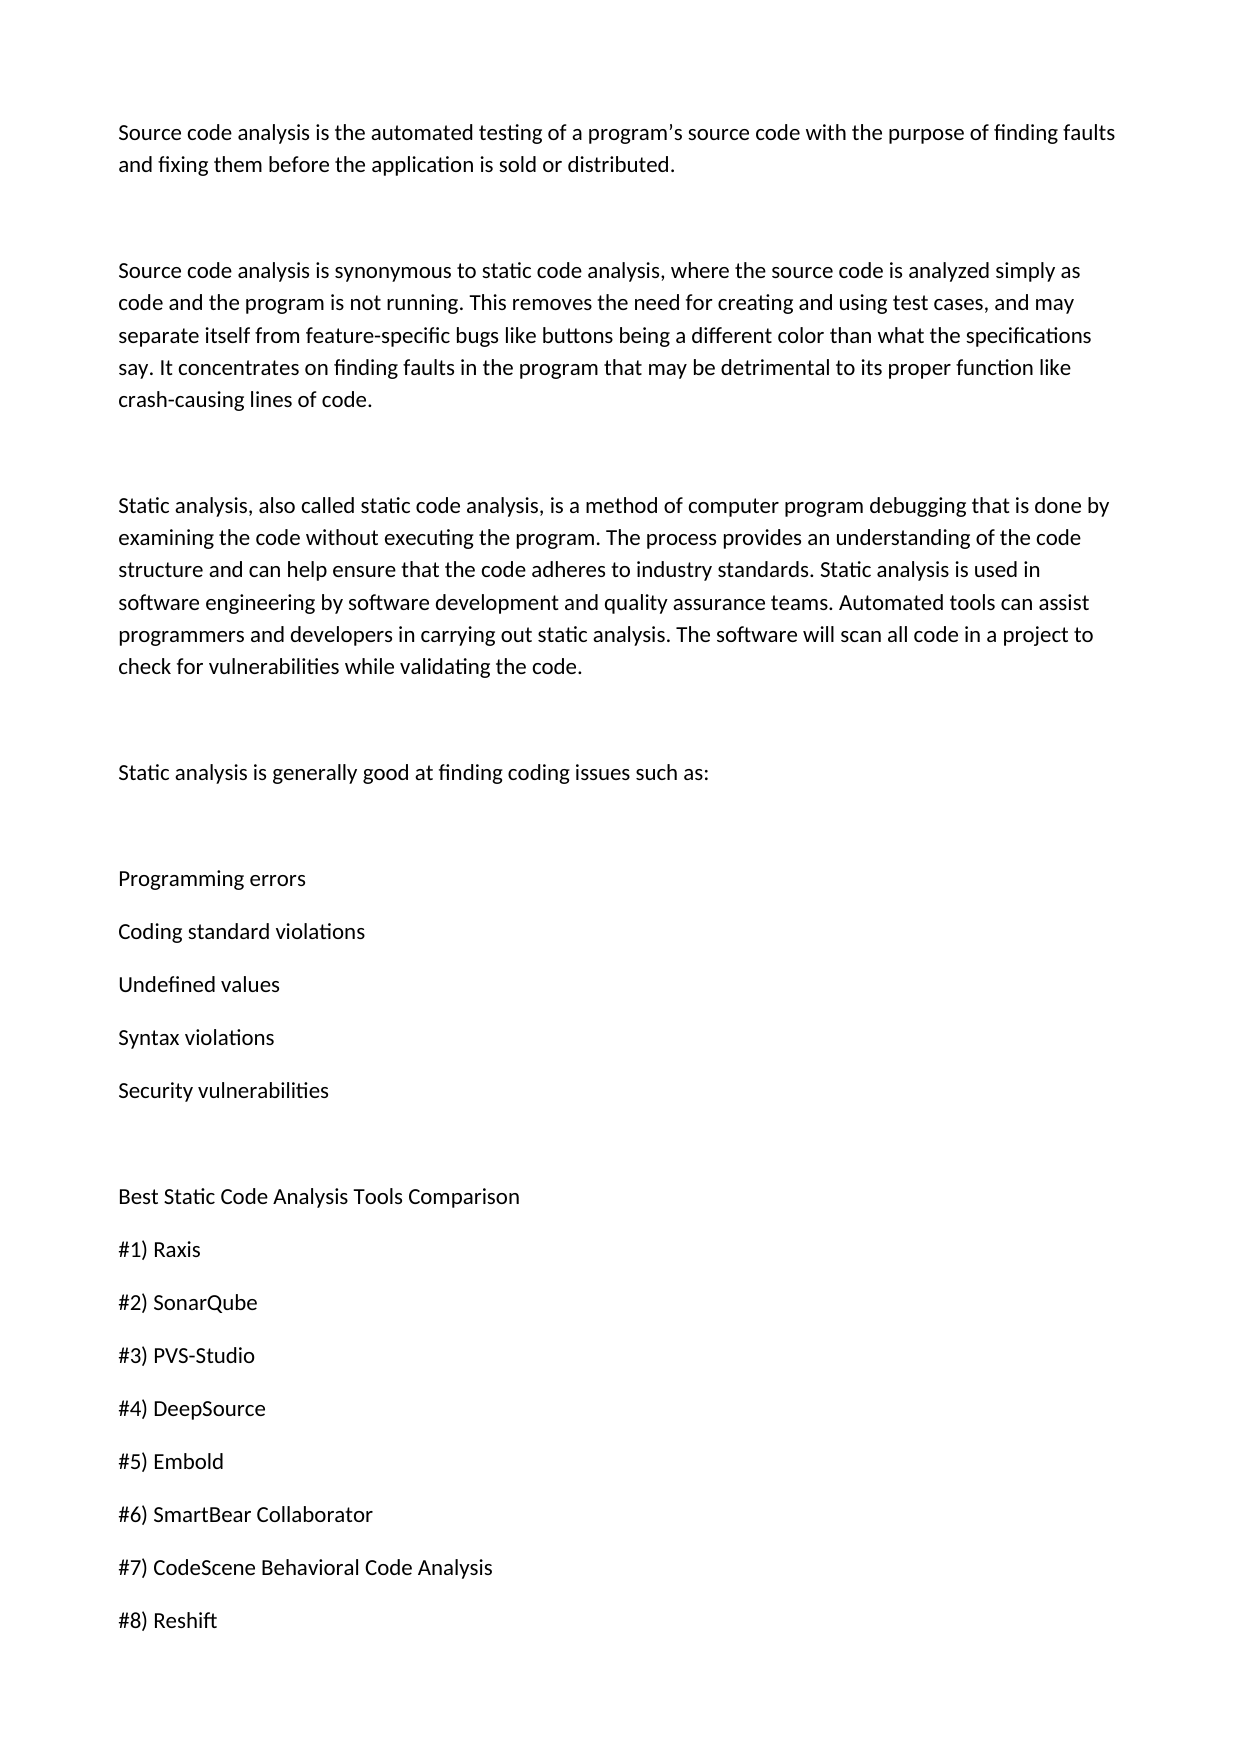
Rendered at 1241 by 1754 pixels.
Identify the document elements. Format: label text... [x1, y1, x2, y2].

text Syntax violations [118, 1023, 1122, 1051]
text Undefined values [118, 970, 1122, 998]
text #4) DeepSource [118, 1394, 1122, 1422]
text Static analysis is generally good at finding coding issues such as: [118, 758, 1122, 786]
text Static analysis, also called static code analysis, is a method of computer program debugging that is done by examining the code without executing the program. The process provides an understanding of the code structure and can help ensure that the code adheres to industry standards. Static analysis is used in software engineering by software development and quality assurance teams. Automated tools can assist programmers and developers in carrying out static analysis. The software will scan all code in a project to check for vulnerabilities while validating the code. [118, 491, 1122, 680]
text Coding standard violations [118, 917, 1122, 945]
text #8) Reshift [118, 1606, 1122, 1634]
text Programming errors [118, 864, 1122, 892]
text Security vulnerabilities [118, 1076, 1122, 1104]
text #3) PVS-Studio [118, 1341, 1122, 1369]
text Source code analysis is synonymous to static code analysis, where the source code is analyzed simply as code and the program is not running. This removes the need for creating and using test cases, and may separate itself from feature-specific bugs like buttons being a different color than what the specifications say. It concentrates on finding faults in the program that may be detrimental to its proper function like crash-causing lines of code. [118, 256, 1122, 413]
text Best Static Code Analysis Tools Comparison [118, 1182, 1122, 1210]
text #6) SmartBear Collaborator [118, 1500, 1122, 1528]
text #5) Embold [118, 1447, 1122, 1475]
text #7) CodeScene Behavioral Code Analysis [118, 1553, 1122, 1581]
text #2) SonarQube [118, 1288, 1122, 1316]
text #1) Raxis [118, 1235, 1122, 1263]
text Source code analysis is the automated testing of a program’s source code with the purpose of finding faults and fixing them before the application is sold or distributed. [118, 118, 1122, 178]
